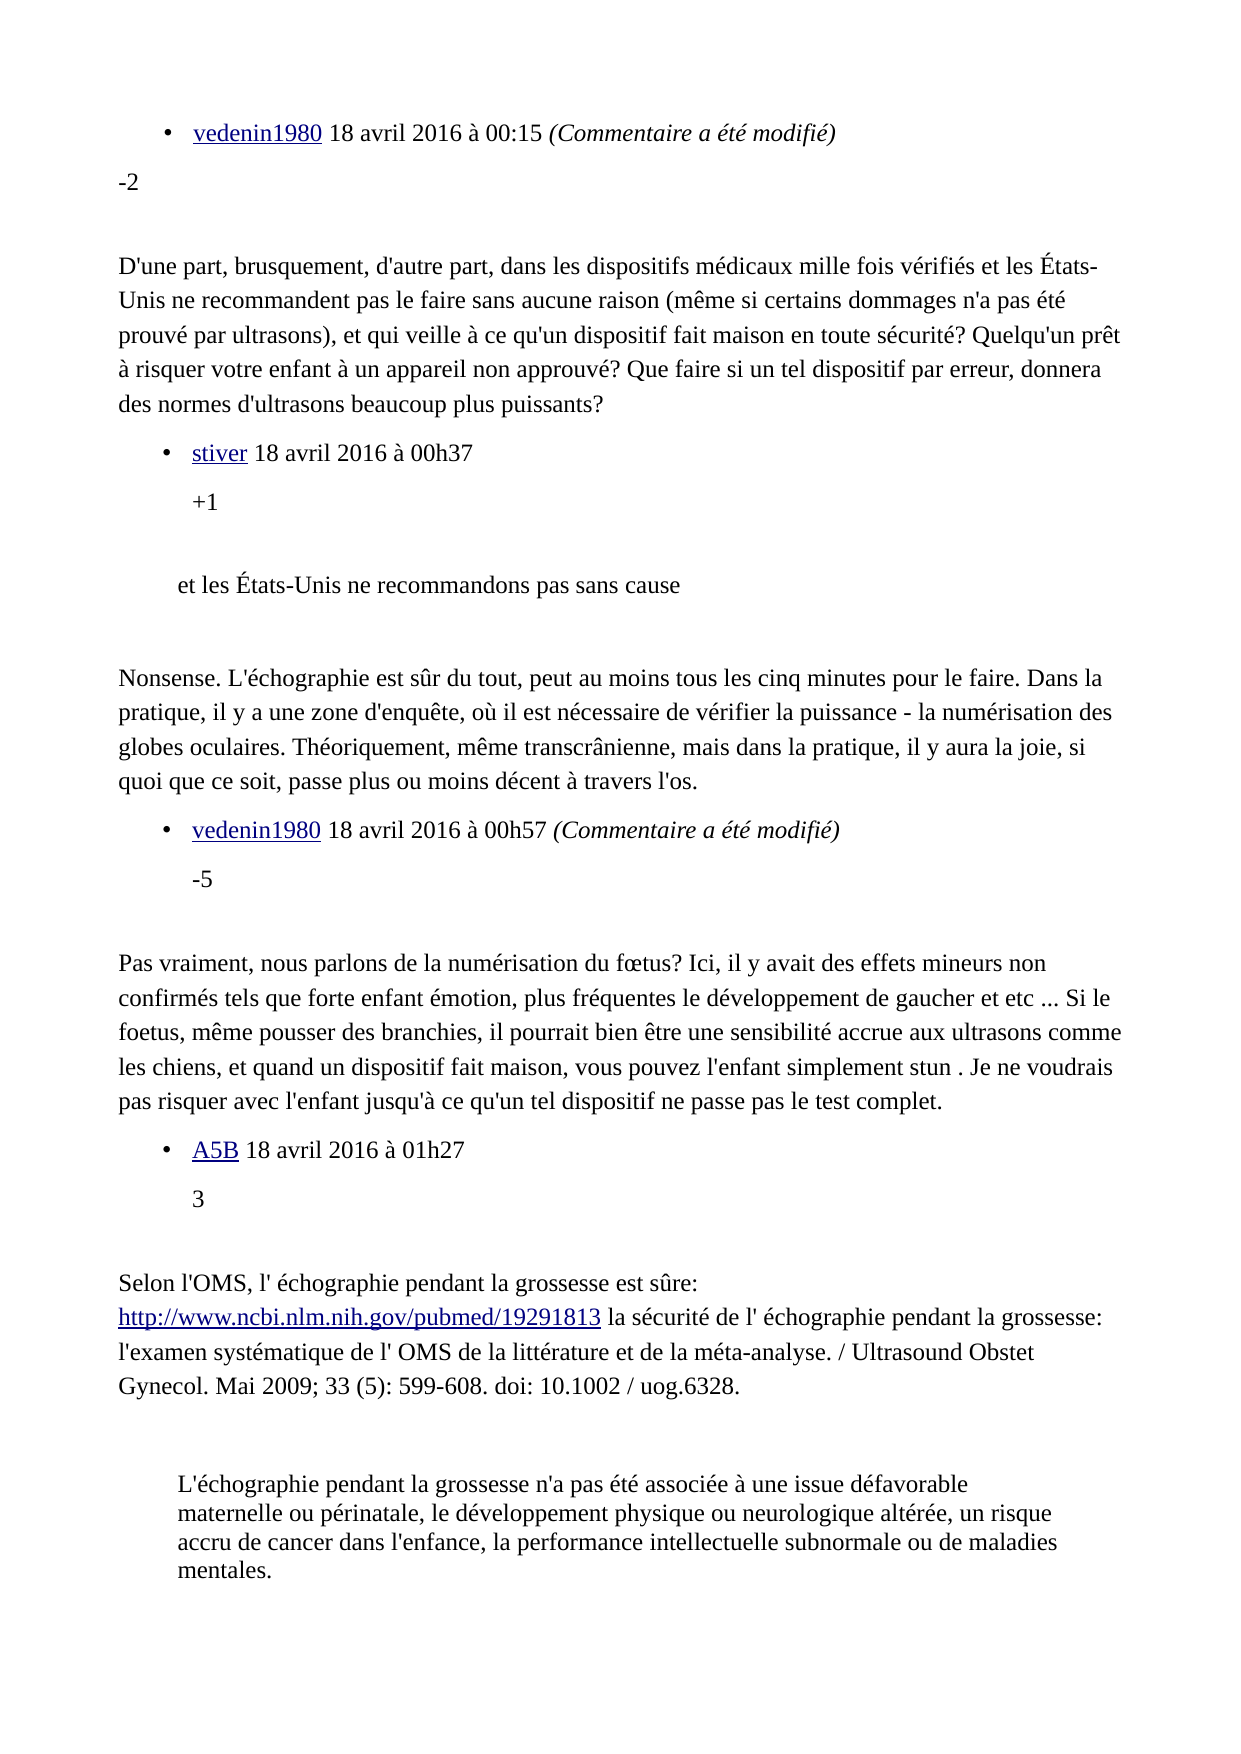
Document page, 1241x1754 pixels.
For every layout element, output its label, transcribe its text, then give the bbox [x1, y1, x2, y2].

text -2 [118, 167, 1122, 196]
text L'échographie pendant la grossesse n'a pas été associée à une issue défavorable maternelle ou périnatale, le développement physique ou neurologique altérée, un risque accru de cancer dans l'enfance, la performance intellectuelle subnormale ou de maladies mentales. [177, 1469, 1063, 1584]
list +1 [162, 487, 1122, 516]
list -5 [162, 864, 1122, 893]
text Selon l'OMS, l' échographie pendant la grossesse est sûre: http://www.ncbi.nlm.nih.gov/pubmed/19291813 la sécurité de l' échographie pendant la grossesse: l'examen systématique de l' OMS de la littérature et de la méta-analyse. / Ultrasound Obstet Gynecol. Mai 2009; 33 (5): 599-608. doi: 10.1002 / uog.6328. [118, 1268, 1122, 1400]
text Pas vraiment, nous parlons de la numérisation du fœtus? Ici, il y avait des effets mineurs non confirmés tels que forte enfant émotion, plus fréquentes le développement de gaucher et etc ... Si le foetus, même pousser des branchies, il pourrait bien être une sensibilité accrue aux ultrasons comme les chiens, et quand un dispositif fait maison, vous pouvez l'enfant simplement stun . Je ne voudrais pas risquer avec l'enfant jusqu'à ce qu'un tel dispositif ne passe pas le test complet. [118, 948, 1122, 1115]
text Nonsense. L'échographie est sûr du tout, peut au moins tous les cinq minutes pour le faire. Dans la pratique, il y a une zone d'enquête, où il est nécessaire de vérifier la puissance - la numérisation des globes oculaires. Théoriquement, même transcrânienne, mais dans la pratique, il y aura la joie, si quoi que ce soit, passe plus ou moins décent à travers l'os. [118, 628, 1122, 795]
list 3 [162, 1184, 1122, 1213]
list vedenin1980 18 avril 2016 à 00h57 (Commentaire a été modifié) [162, 816, 1122, 844]
list A5B 18 avril 2016 à 01h27 [162, 1135, 1122, 1164]
text D'une part, brusquement, d'autre part, dans les dispositifs médicaux mille fois vérifiés et les États-Unis ne recommandent pas le faire sans aucune raison (même si certains dommages n'a pas été prouvé par ultrasons), et qui veille à ce qu'un dispositif fait maison en toute sécurité? Quelqu'un prêt à risquer votre enfant à un appareil non approuvé? Que faire si un tel dispositif par erreur, donnera des normes d'ultrasons beaucoup plus puissants? [118, 251, 1122, 417]
list stiver 18 avril 2016 à 00h37 [162, 438, 1122, 466]
text et les États-Unis ne recommandons pas sans cause [177, 570, 1063, 599]
list vedenin1980 18 avril 2016 à 00:15 (Commentaire a été modifié) [164, 118, 1122, 147]
